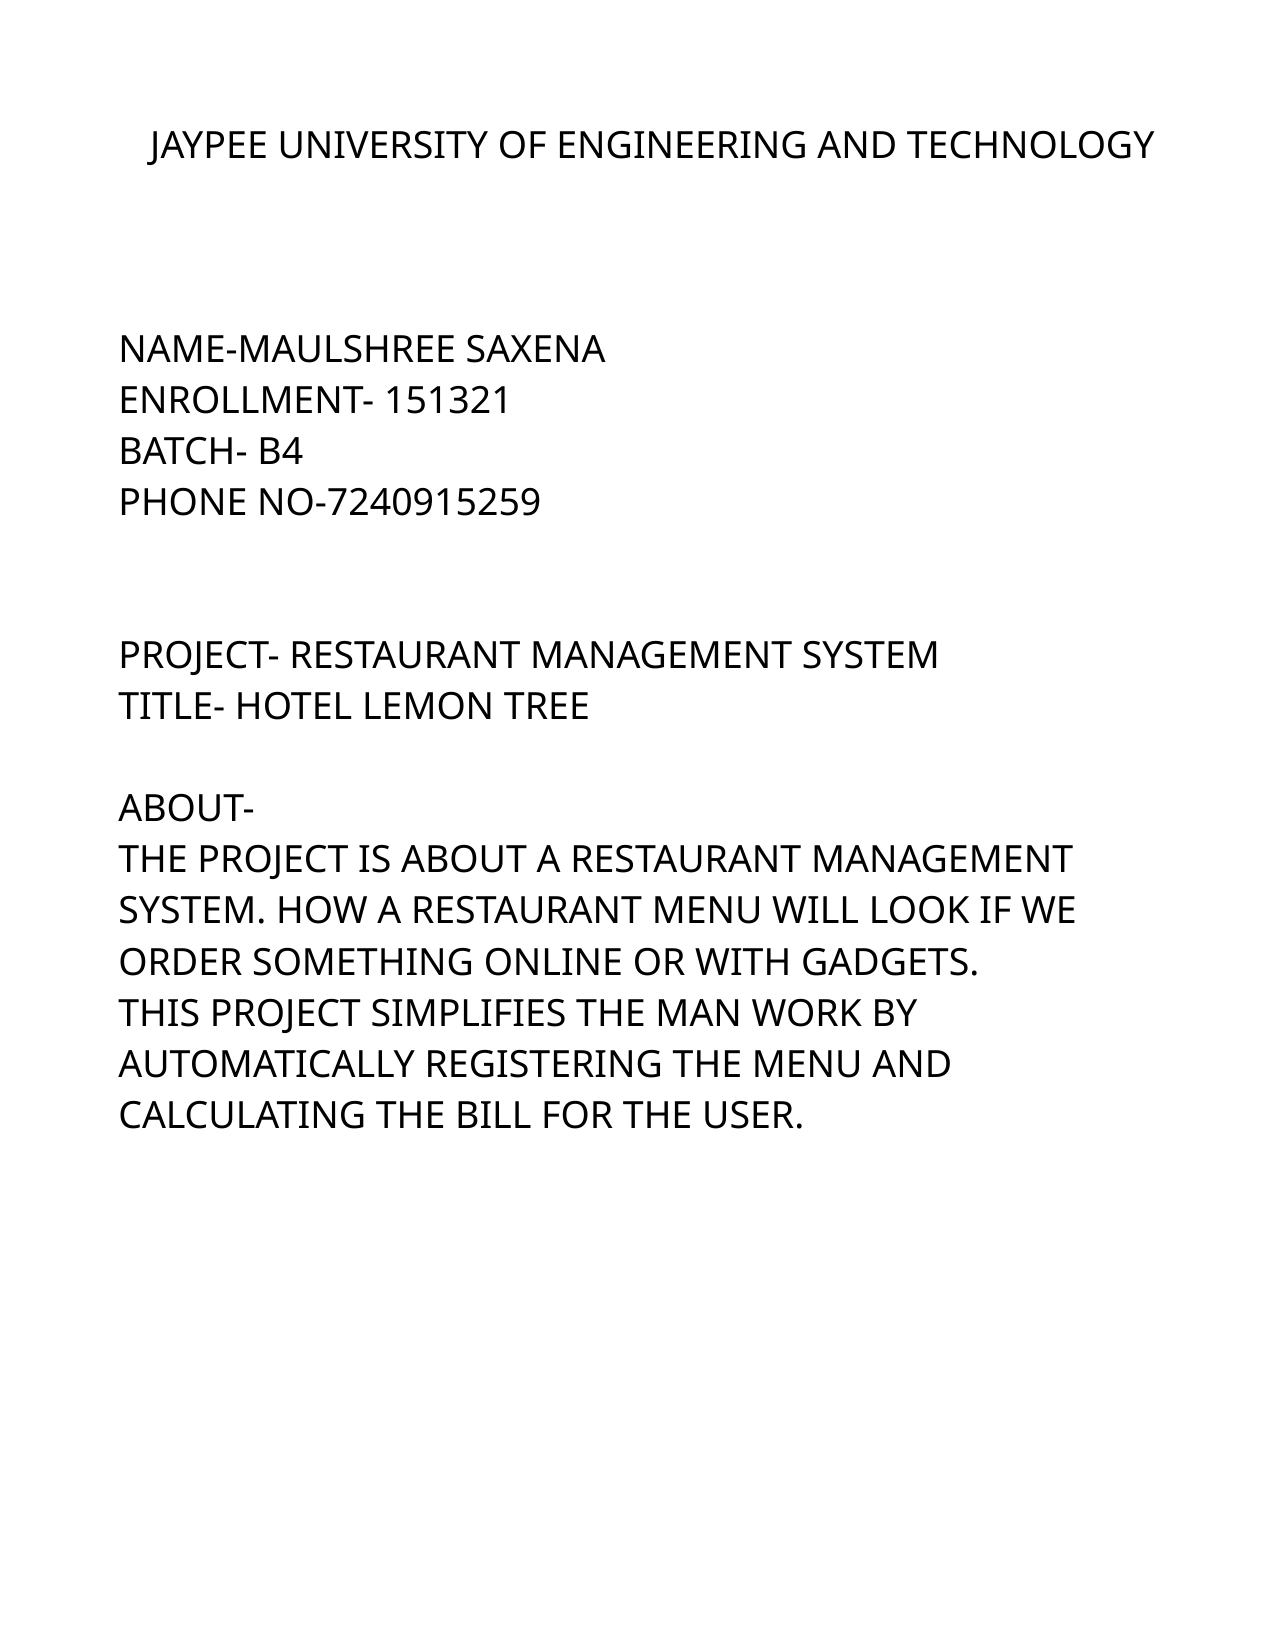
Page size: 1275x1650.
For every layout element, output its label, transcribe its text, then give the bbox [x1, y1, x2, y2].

text JAYPEE UNIVERSITY OF ENGINEERING AND TECHNOLOGY [118, 118, 1157, 169]
text THIS PROJECT SIMPLIFIES THE MAN WORK BY AUTOMATICALLY REGISTERING THE MENU AND CALCULATING THE BILL FOR THE USER. [118, 986, 1157, 1139]
text THE PROJECT IS ABOUT A RESTAURANT MANAGEMENT SYSTEM. HOW A RESTAURANT MENU WILL LOOK IF WE ORDER SOMETHING ONLINE OR WITH GADGETS. [118, 833, 1157, 986]
text ABOUT- [118, 782, 1157, 833]
text PROJECT- RESTAURANT MANAGEMENT SYSTEM [118, 628, 1157, 679]
text BATCH- B4 [118, 424, 1157, 475]
text PHONE NO-7240915259 [118, 475, 1157, 526]
text NAME-MAULSHREE SAXENA [118, 322, 1157, 373]
text ENROLLMENT- 151321 [118, 373, 1157, 424]
text TITLE- HOTEL LEMON TREE [118, 679, 1157, 731]
